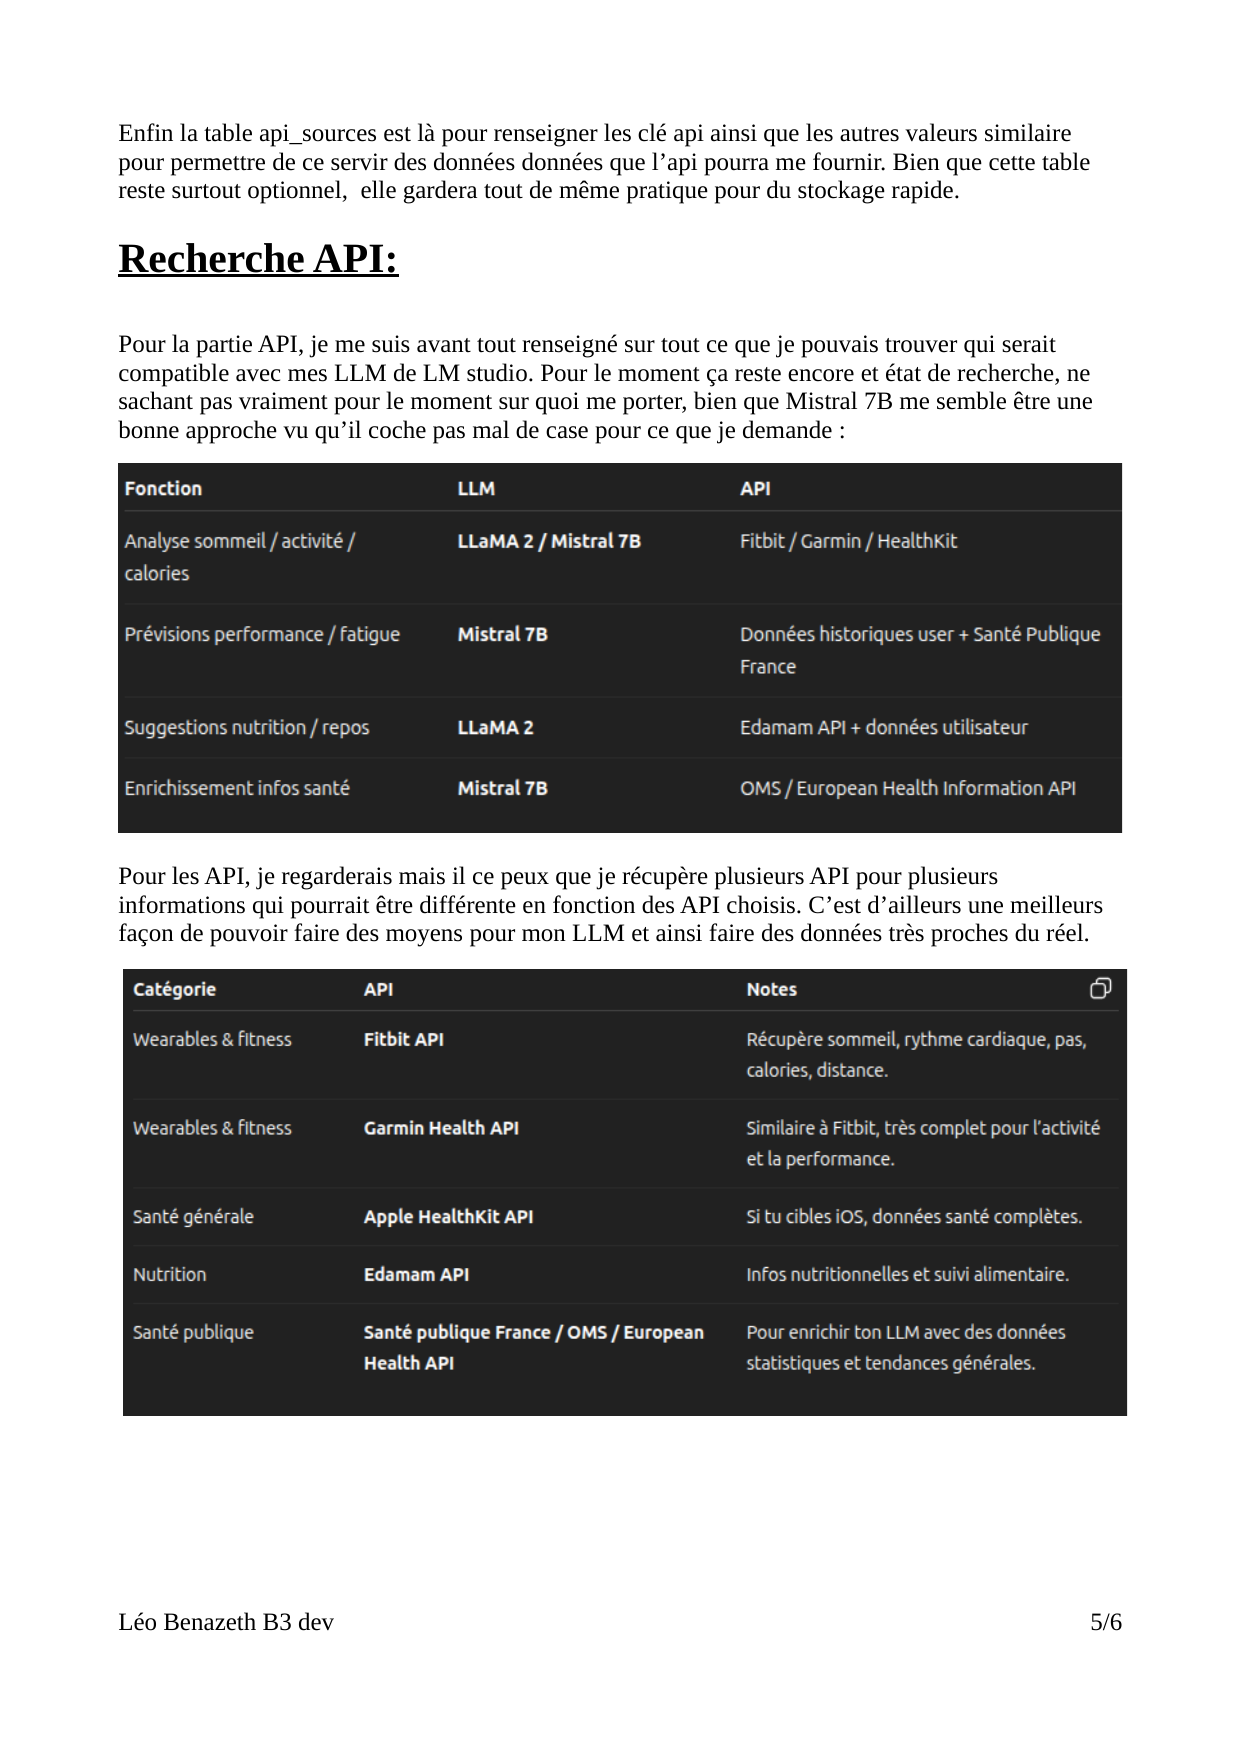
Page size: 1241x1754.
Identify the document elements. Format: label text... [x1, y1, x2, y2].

text Pour les API, je regarderais mais il ce peux que je récupère plusieurs API pour plusieurs informations qui pourrait être différente en fonction des API choisis. C’est d’ailleurs une meilleurs façon de pouvoir faire des moyens pour mon LLM et ainsi faire des données très proches du réel. [118, 833, 1122, 1502]
picture [123, 969, 1128, 1416]
text [118, 444, 1122, 463]
text Pour la partie API, je me suis avant tout renseigné sur tout ce que je pouvais trouver qui serait compatible avec mes LLM de LM studio. Pour le moment ça reste encore et état de recherche, ne sachant pas vraiment pour le moment sur quoi me porter, bien que Mistral 7B me semble être une bonne approche vu qu’il coche pas mal de case pour ce que je demande : [118, 329, 1122, 444]
text Enfin la table api_sources est là pour renseigner les clé api ainsi que les autres valeurs similaire pour permettre de ce servir des données données que l’api pourra me fournir. Bien que cette table reste surtout optionnel, elle gardera tout de même pratique pour du stockage rapide. [118, 118, 1122, 204]
picture [118, 463, 1123, 833]
text Recherche API: [118, 233, 1122, 281]
